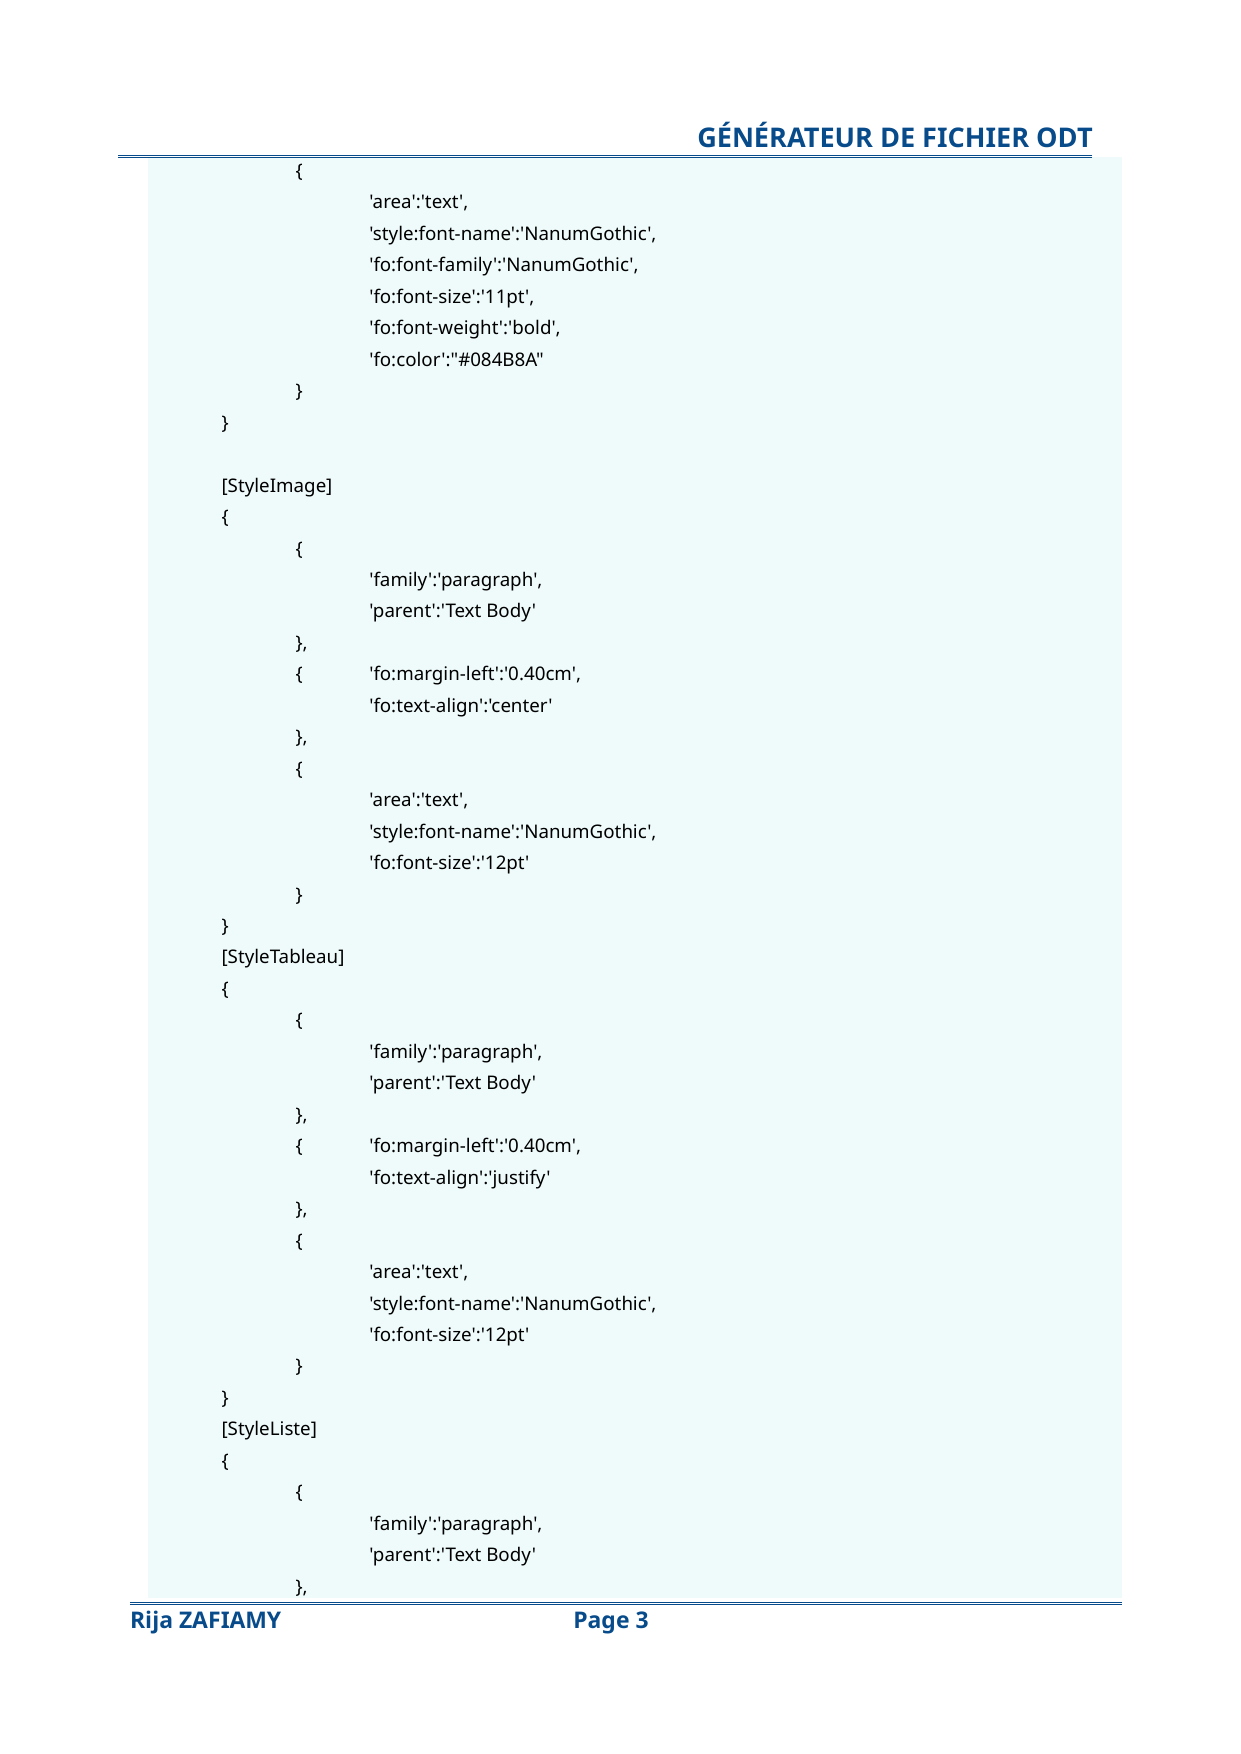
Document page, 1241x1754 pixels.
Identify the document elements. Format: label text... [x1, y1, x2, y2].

text { [148, 975, 1122, 1001]
text { [148, 755, 1122, 781]
text { [148, 1478, 1122, 1504]
text }, [148, 1573, 1122, 1598]
text } [148, 377, 1122, 403]
text [StyleTableau] [148, 944, 1122, 969]
text 'fo:font-weight':'bold', [148, 314, 1122, 340]
text { 'fo:margin-left':'0.40cm', [148, 661, 1122, 686]
text } [148, 1353, 1122, 1378]
text { 'fo:margin-left':'0.40cm', [148, 1132, 1122, 1158]
text 'style:font-name':'NanumGothic', [148, 818, 1122, 843]
text } [148, 912, 1122, 938]
text { [148, 1007, 1122, 1032]
text 'area':'text', [148, 786, 1122, 812]
text }, [148, 629, 1122, 655]
text 'fo:font-family':'NanumGothic', [148, 252, 1122, 277]
text { [148, 1227, 1122, 1252]
text 'family':'paragraph', [148, 1510, 1122, 1536]
text [StyleImage] [148, 472, 1122, 497]
text 'parent':'Text Body' [148, 598, 1122, 623]
text { [148, 1447, 1122, 1473]
text 'fo:text-align':'center' [148, 692, 1122, 718]
text } [148, 881, 1122, 906]
text 'family':'paragraph', [148, 566, 1122, 592]
text 'fo:text-align':'justify' [148, 1164, 1122, 1189]
text 'parent':'Text Body' [148, 1541, 1122, 1567]
text 'parent':'Text Body' [148, 1069, 1122, 1095]
text }, [148, 1195, 1122, 1221]
text 'area':'text', [148, 189, 1122, 214]
text 'style:font-name':'NanumGothic', [148, 1290, 1122, 1315]
text 'family':'paragraph', [148, 1038, 1122, 1064]
text 'area':'text', [148, 1258, 1122, 1284]
text [StyleListe] [148, 1416, 1122, 1441]
text { [148, 503, 1122, 529]
text }, [148, 1101, 1122, 1127]
text 'style:font-name':'NanumGothic', [148, 220, 1122, 246]
text } [148, 1384, 1122, 1410]
text }, [148, 723, 1122, 749]
text { [148, 535, 1122, 560]
text 'fo:color':"#084B8A" [148, 346, 1122, 372]
text 'fo:font-size':'11pt', [148, 283, 1122, 309]
text 'fo:font-size':'12pt' [148, 849, 1122, 875]
text 'fo:font-size':'12pt' [148, 1321, 1122, 1347]
text { [148, 157, 1122, 183]
text } [148, 409, 1122, 434]
